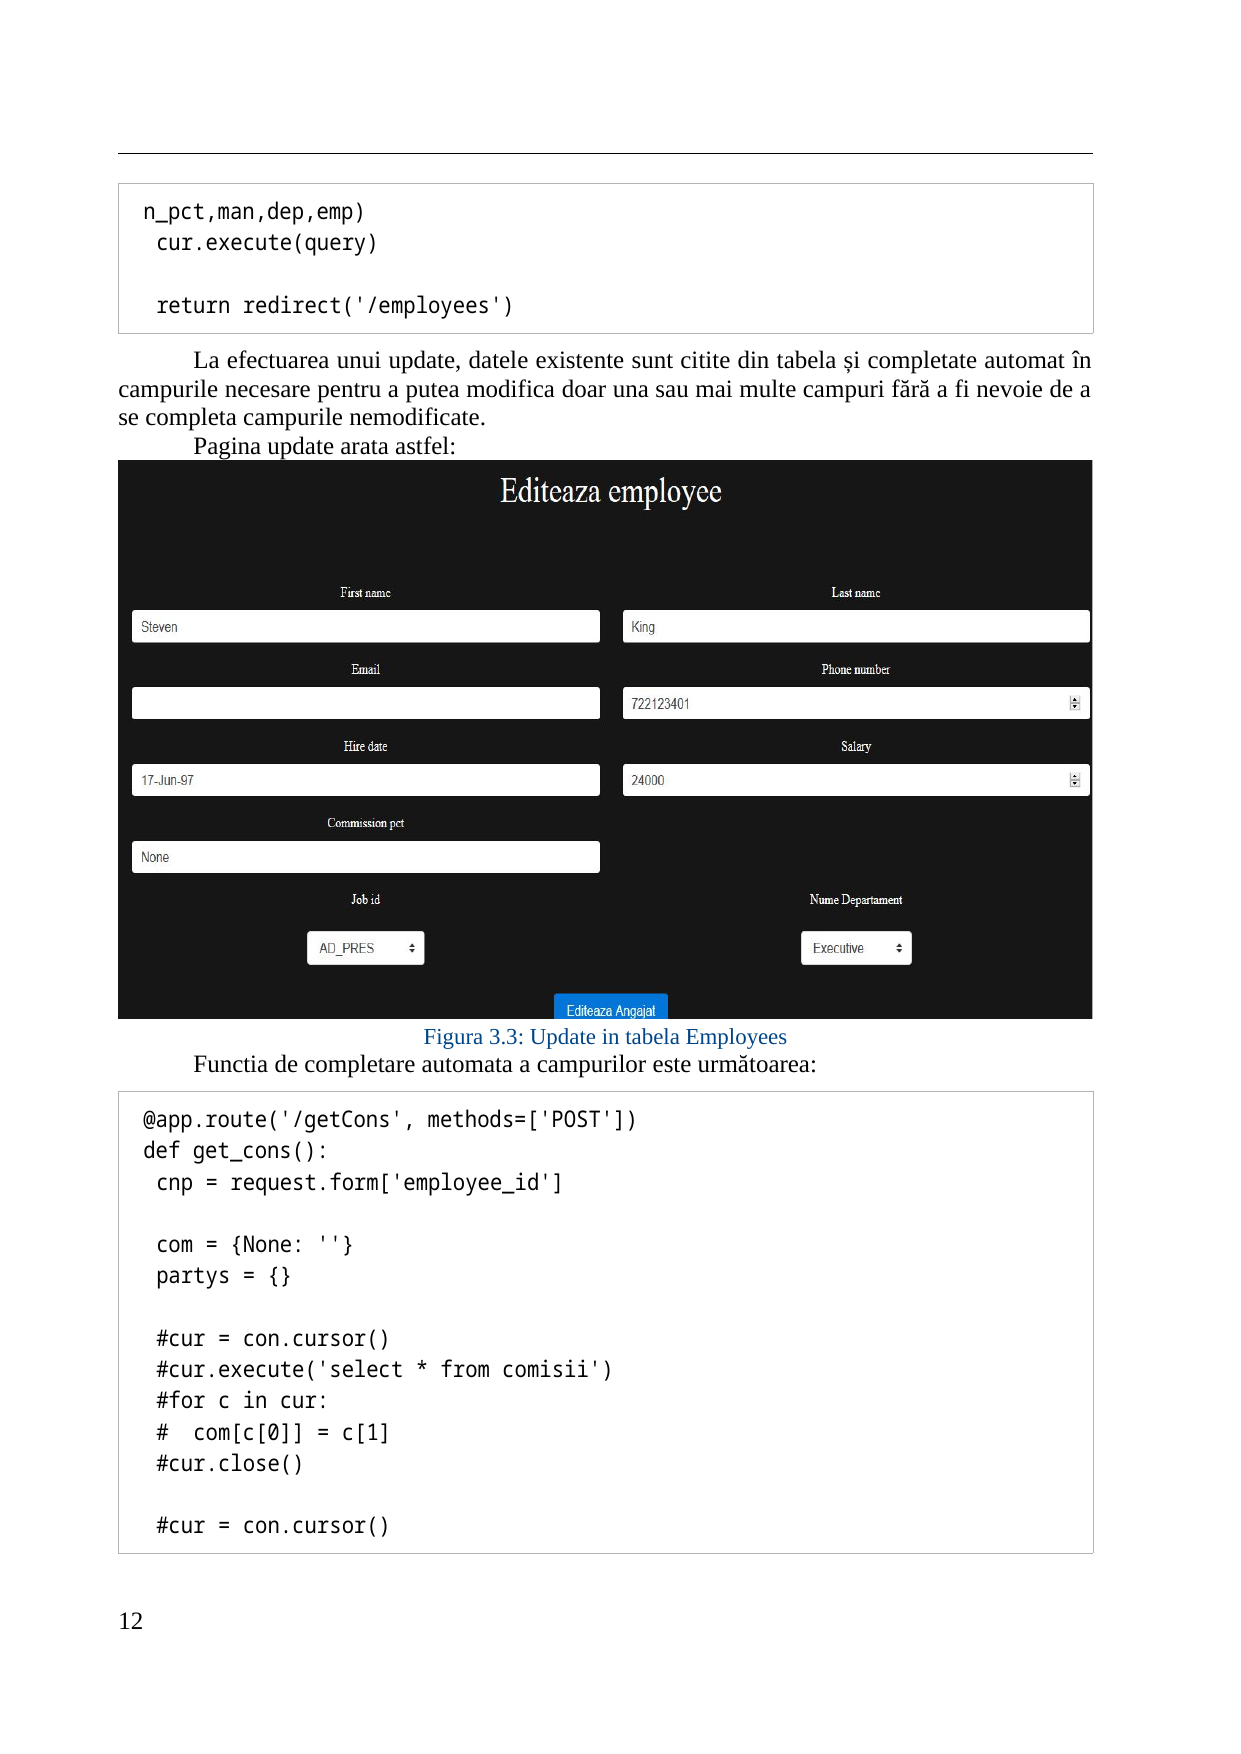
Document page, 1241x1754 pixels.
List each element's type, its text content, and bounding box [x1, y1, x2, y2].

text Figura 3.3: Update in tabela Employees [118, 1019, 1093, 1049]
text Pagina update arata astfel: [118, 431, 1093, 460]
text La efectuarea unui update, datele existente sunt citite din tabela și completate automat în campurile necesare pentru a putea modifica doar una sau mai multe campuri fără a fi nevoie de a se completa campurile nemodificate. [118, 345, 1093, 431]
text @app.route('/getCons', methods=['POST']) def get_cons(): cnp = request.form['employee_id'] com = {None: ''} partys = {} #cur = con.cursor() #cur.execute('select * from comisii') #for c in cur: # com[c[0]] = c[1] #cur.close() #cur = con.cursor() [119, 1092, 1093, 1553]
text n_pct,man,dep,emp) cur.execute(query) return redirect('/employees') [119, 184, 1093, 333]
picture [118, 460, 1093, 1019]
text Functia de completare automata a campurilor este următoarea: [118, 1049, 1093, 1078]
